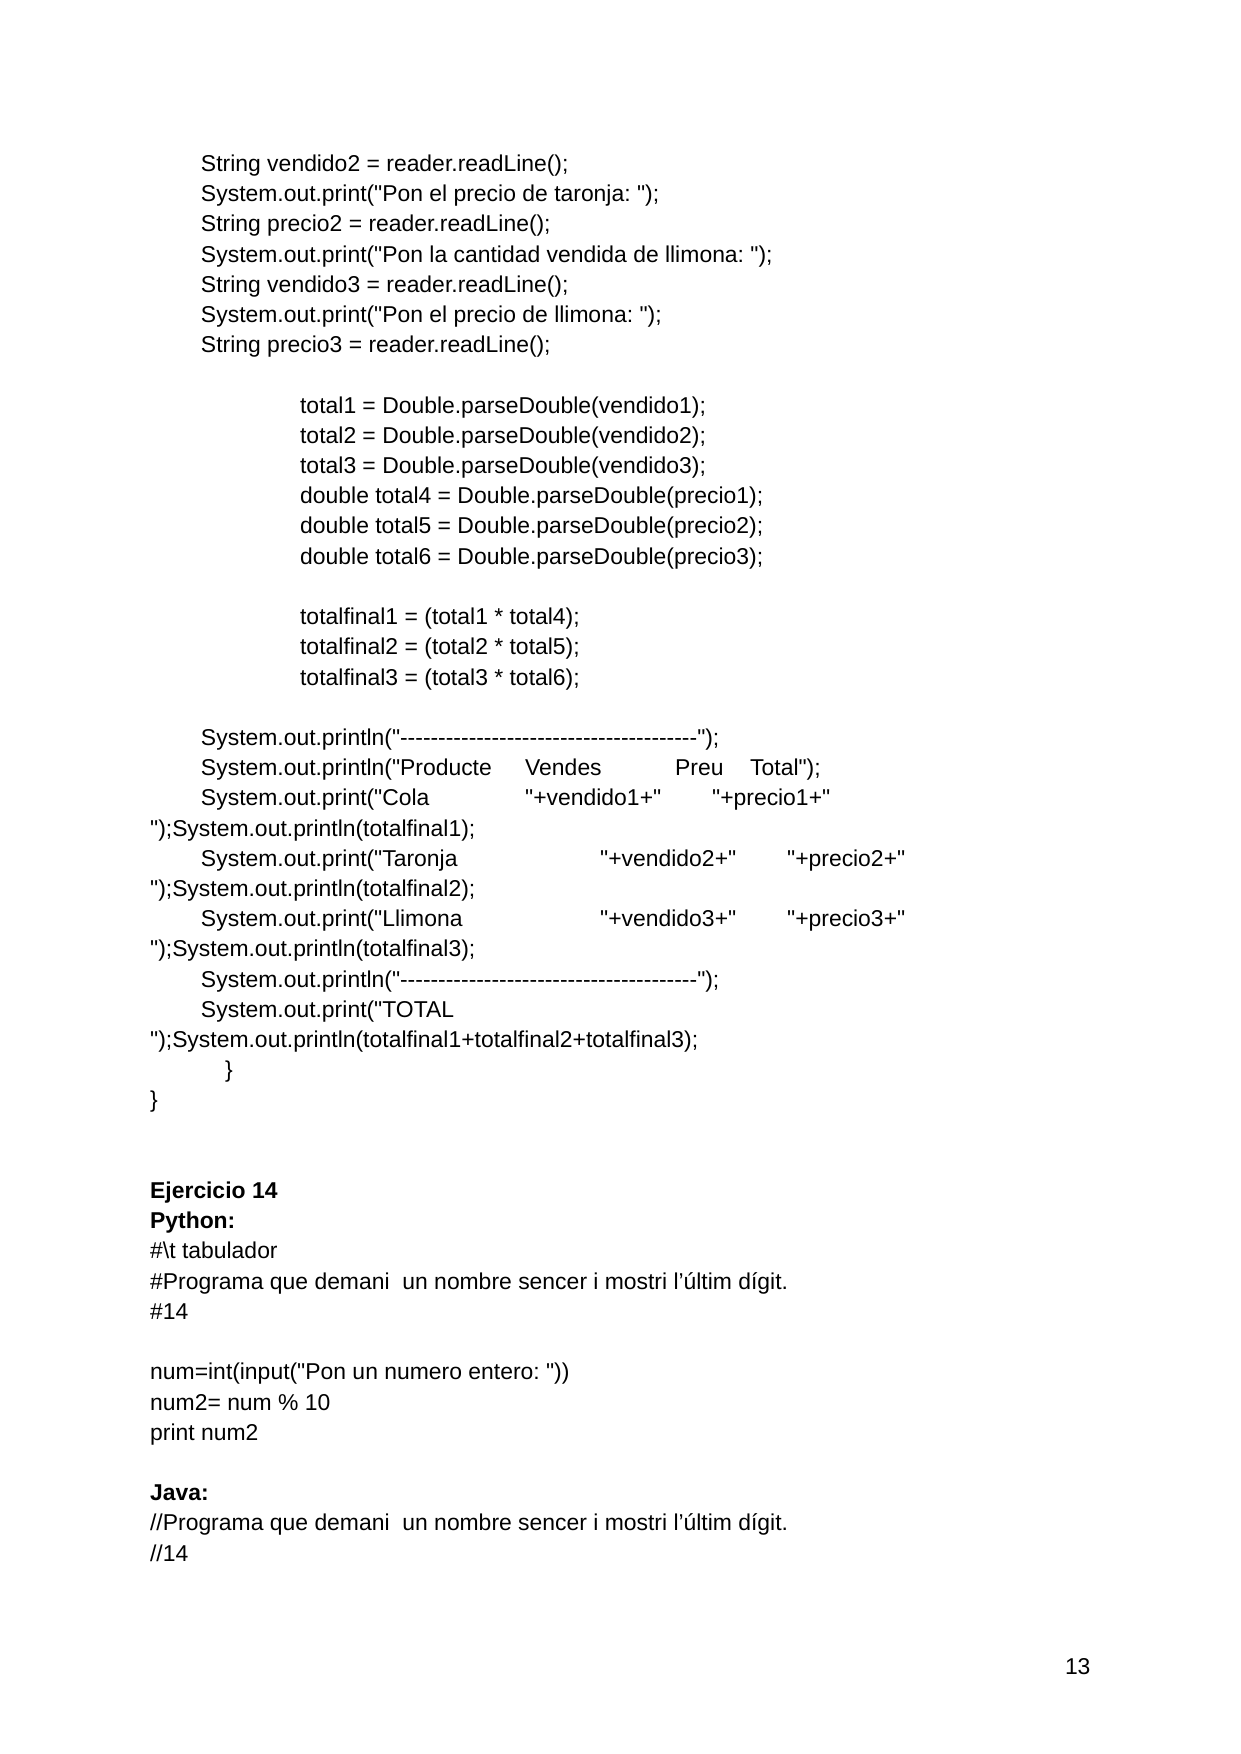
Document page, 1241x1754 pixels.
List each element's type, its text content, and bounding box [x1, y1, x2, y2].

text System.out.println("---------------------------------------"); [150, 724, 1090, 750]
text //14 [150, 1539, 1090, 1566]
text #\t tabulador [150, 1237, 1090, 1264]
text String vendido3 = reader.readLine(); [150, 271, 1090, 297]
text System.out.print("Pon el precio de llimona: "); [150, 301, 1090, 327]
text } [150, 1086, 1090, 1113]
text #14 [150, 1298, 1090, 1324]
text total1 = Double.parseDouble(vendido1); [150, 392, 1090, 418]
text System.out.println("---------------------------------------"); [150, 966, 1090, 992]
text System.out.print("Llimona "+vendido3+" "+precio3+" ");System.out.println(totalfinal3); [150, 905, 1090, 962]
text num2= num % 10 [150, 1388, 1090, 1415]
text totalfinal3 = (total3 * total6); [150, 663, 1090, 690]
text double total6 = Double.parseDouble(precio3); [150, 543, 1090, 569]
text //Programa que demani un nombre sencer i mostri l’últim dígit. [150, 1509, 1090, 1536]
text print num2 [150, 1419, 1090, 1445]
text num=int(input("Pon un numero entero: ")) [150, 1358, 1090, 1385]
text total2 = Double.parseDouble(vendido2); [150, 422, 1090, 448]
text } [150, 1056, 1090, 1083]
text String precio2 = reader.readLine(); [150, 210, 1090, 237]
text totalfinal1 = (total1 * total4); [150, 603, 1090, 629]
text String precio3 = reader.readLine(); [150, 331, 1090, 358]
text System.out.print("TOTAL ");System.out.println(totalfinal1+totalfinal2+totalfinal3); [150, 996, 1090, 1052]
text System.out.println("Producte Vendes Preu Total"); [150, 754, 1090, 781]
text Ejercicio 14 [150, 1177, 1090, 1203]
text double total4 = Double.parseDouble(precio1); [150, 482, 1090, 509]
text Java: [150, 1479, 1090, 1506]
text total3 = Double.parseDouble(vendido3); [150, 452, 1090, 478]
text double total5 = Double.parseDouble(precio2); [150, 512, 1090, 539]
text String vendido2 = reader.readLine(); [150, 150, 1090, 176]
text System.out.print("Cola "+vendido1+" "+precio1+" ");System.out.println(totalfinal1); [150, 784, 1090, 841]
text #Programa que demani un nombre sencer i mostri l’últim dígit. [150, 1268, 1090, 1294]
text System.out.print("Pon la cantidad vendida de llimona: "); [150, 241, 1090, 267]
text System.out.print("Pon el precio de taronja: "); [150, 180, 1090, 207]
text totalfinal2 = (total2 * total5); [150, 633, 1090, 660]
text System.out.print("Taronja "+vendido2+" "+precio2+" ");System.out.println(totalfinal2); [150, 845, 1090, 901]
text Python: [150, 1207, 1090, 1234]
